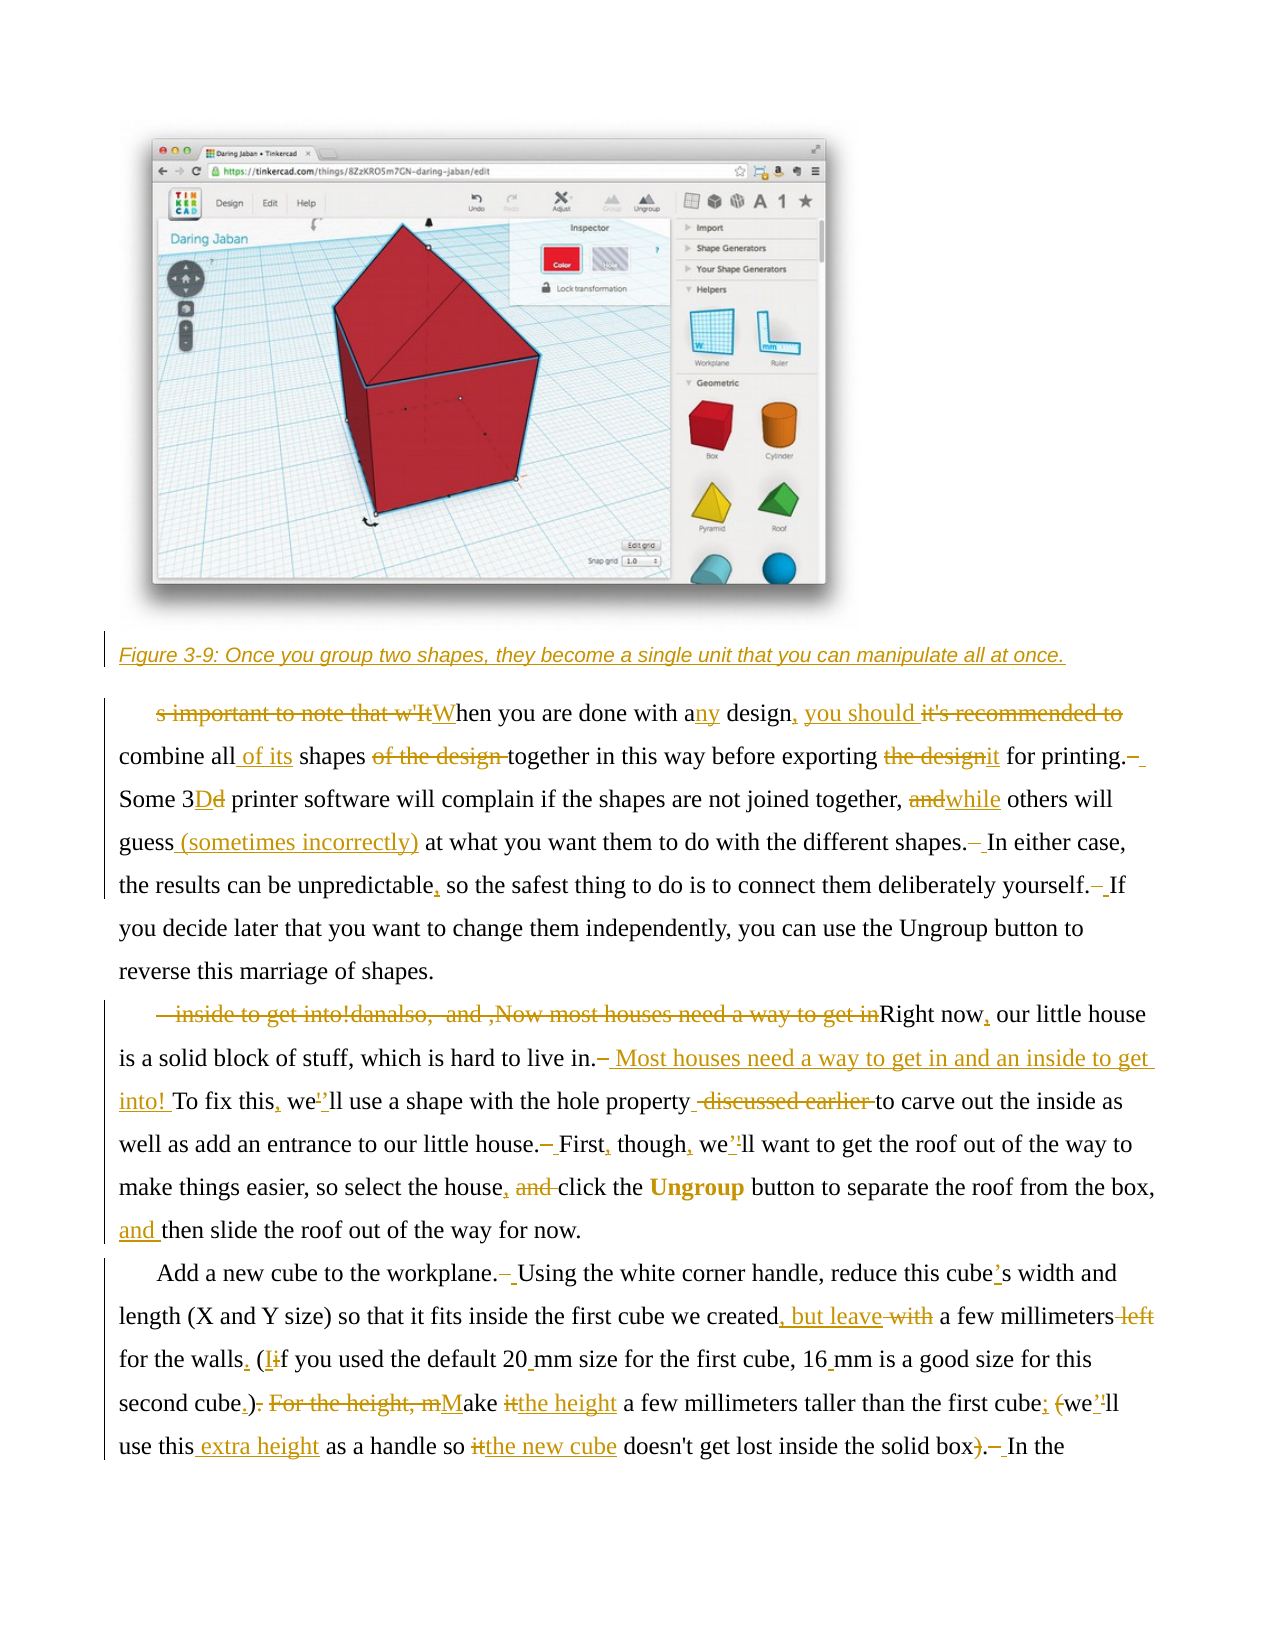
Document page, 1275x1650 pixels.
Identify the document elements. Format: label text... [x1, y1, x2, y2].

text Figure 3-9: Once you group two shapes, they become a single unit that you can manipulate all at once. [118, 118, 1156, 667]
text When you are done with any design, you should combine all of its shapes together in this way before exporting it for printing. Some 3D printer software will complain if the shapes are not joined together, while others will guess (sometimes incorrectly) at what you want them to do with the different shapes. In either case, the results can be unpredictable, so the safest thing to do is to connect them deliberately yourself. If you decide later that you want to change them independently, you can use the Ungroup button to reverse this marriage of shapes. [118, 698, 1156, 985]
text Right now, our little house is a solid block of stuff, which is hard to live in. Most houses need a way to get in and an inside to get into! To fix this, we’ll use a shape with the hole property to carve out the inside as well as add an entrance to our little house. First, though, we’ll want to get the roof out of the way to make things easier, so select the house, click the Ungroup button to separate the roof from the box, and then slide the roof out of the way for now. [118, 999, 1156, 1244]
text Add a new cube to the workplane. Using the white corner handle, reduce this cube’s width and length (X and Y size) so that it fits inside the first cube we created, but leave a few millimeters for the walls. (If you used the default 20 mm size for the first cube, 16 mm is a good size for this second cube.) Make the height a few millimeters taller than the first cube; we’ll use this extra height as a handle so the new cube doesn't get lost inside the solid box. In the Inspector view, select the Hole property, and then drag this new cube inside of the old one so that it is in the center (Figure 3-10). [118, 1258, 1156, 1459]
picture [118, 118, 860, 631]
